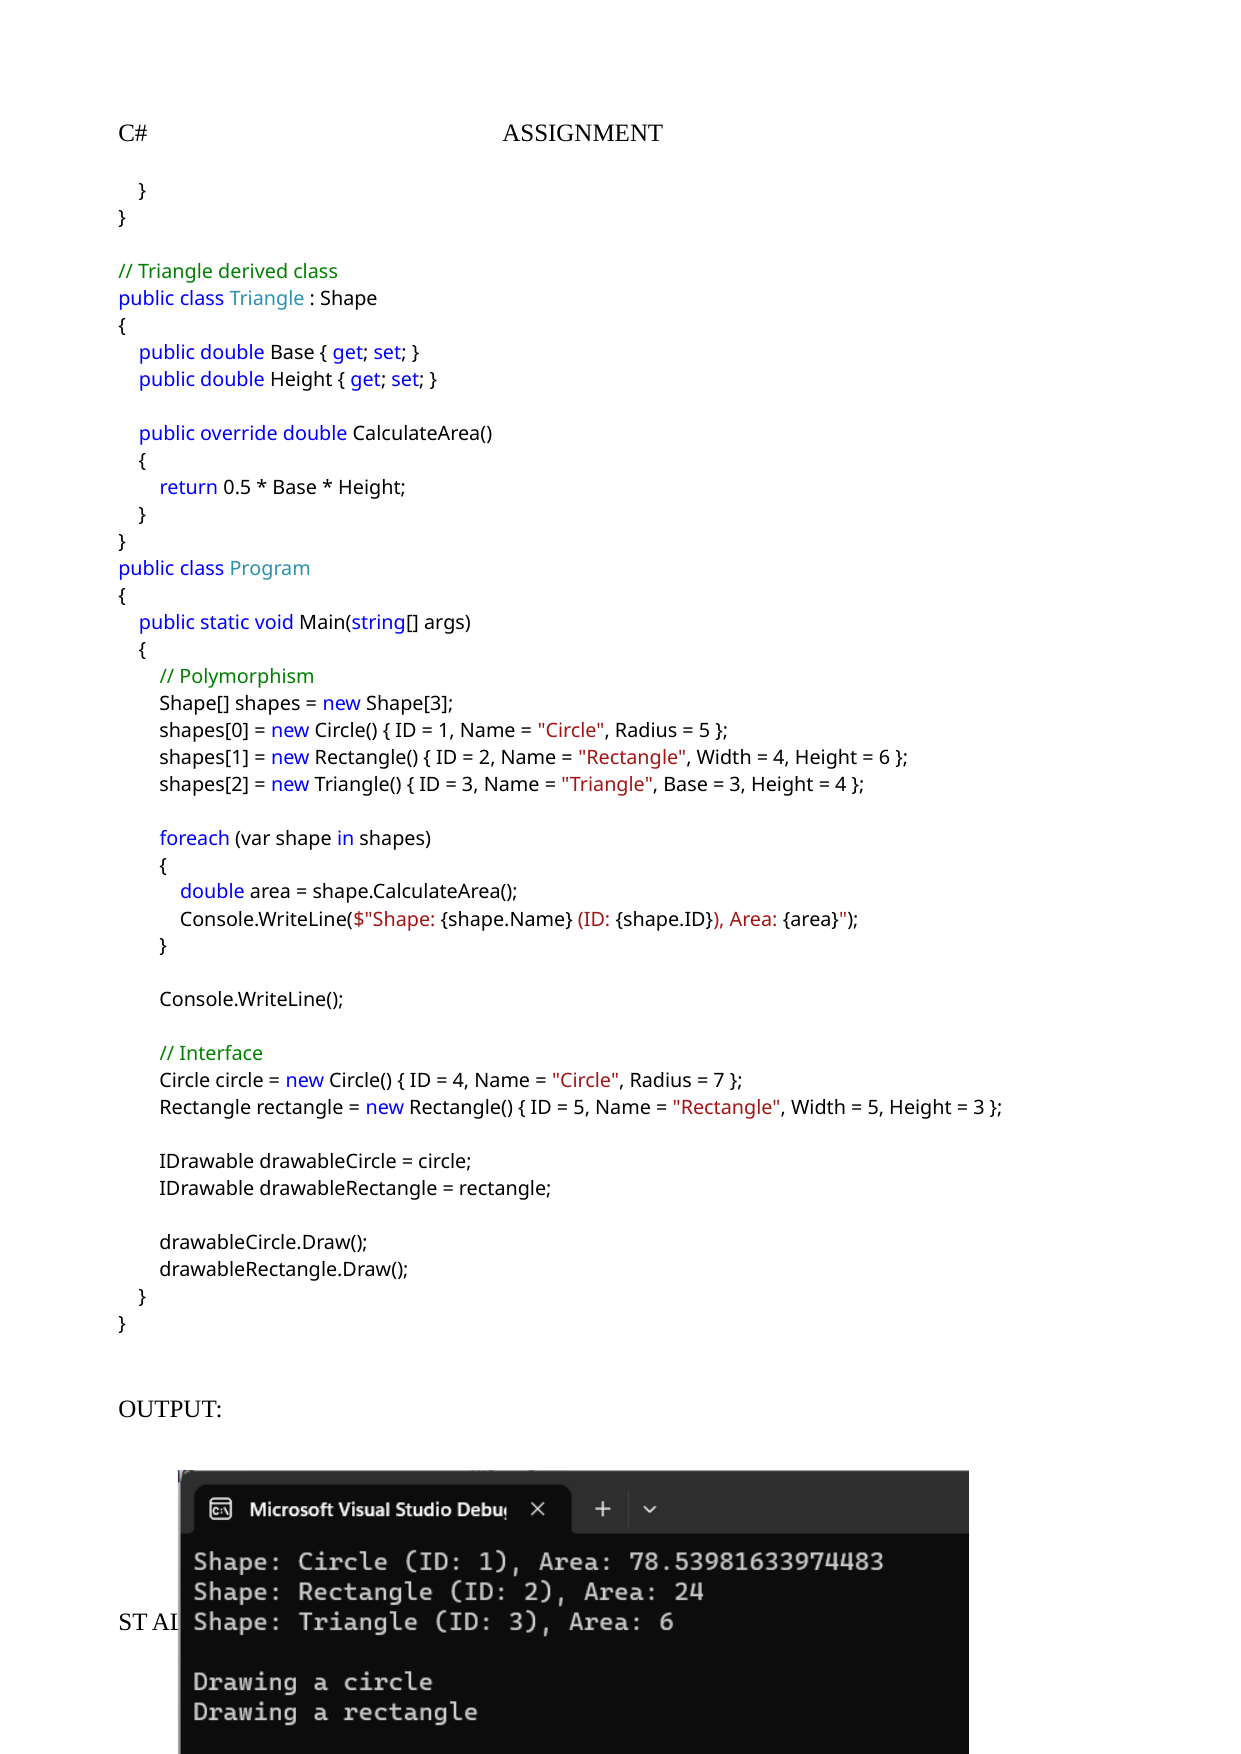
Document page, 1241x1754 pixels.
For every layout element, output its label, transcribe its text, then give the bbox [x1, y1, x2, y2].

text } [118, 932, 1122, 959]
text { [118, 851, 1122, 878]
text } [118, 527, 1122, 554]
text foreach (var shape in shapes) [118, 824, 1122, 851]
text { [118, 635, 1122, 662]
text { [118, 581, 1122, 608]
text drawableRectangle.Draw(); [118, 1256, 1122, 1282]
text shapes[0] = new Circle() { ID = 1, Name = "Circle", Radius = 5 }; [118, 716, 1122, 743]
text } [118, 500, 1122, 527]
text } [118, 1309, 1122, 1336]
text double area = shape.CalculateArea(); [118, 878, 1122, 905]
text return 0.5 * Base * Height; [118, 473, 1122, 500]
text { [118, 311, 1122, 338]
text } [118, 176, 1122, 203]
text // Polymorphism [118, 662, 1122, 689]
text public double Base { get; set; } [118, 338, 1122, 365]
text public override double CalculateArea() [118, 419, 1122, 446]
text public class Triangle : Shape [118, 284, 1122, 311]
text shapes[2] = new Triangle() { ID = 3, Name = "Triangle", Base = 3, Height = 4 }; [118, 770, 1122, 797]
text Console.WriteLine($"Shape: {shape.Name} (ID: {shape.ID}), Area: {area}"); [118, 905, 1122, 932]
text public double Height { get; set; } [118, 365, 1122, 392]
text // Interface [118, 1040, 1122, 1067]
picture [177, 1470, 969, 1754]
text IDrawable drawableRectangle = rectangle; [118, 1174, 1122, 1202]
text } [118, 1282, 1122, 1309]
text Console.WriteLine(); [118, 986, 1122, 1013]
text shapes[1] = new Rectangle() { ID = 2, Name = "Rectangle", Width = 4, Height = 6 }; [118, 743, 1122, 770]
text } [118, 203, 1122, 230]
text Circle circle = new Circle() { ID = 4, Name = "Circle", Radius = 7 }; [118, 1067, 1122, 1094]
text drawableCircle.Draw(); [118, 1228, 1122, 1256]
text { [118, 446, 1122, 473]
text OUTPUT: [118, 1394, 1122, 1423]
text public class Program [118, 554, 1122, 581]
text IDrawable drawableCircle = circle; [118, 1148, 1122, 1174]
text // Triangle derived class [118, 257, 1122, 284]
text Rectangle rectangle = new Rectangle() { ID = 5, Name = "Rectangle", Width = 5, Height = 3 }; [118, 1094, 1122, 1121]
text public static void Main(string[] args) [118, 608, 1122, 635]
text Shape[] shapes = new Shape[3]; [118, 689, 1122, 716]
